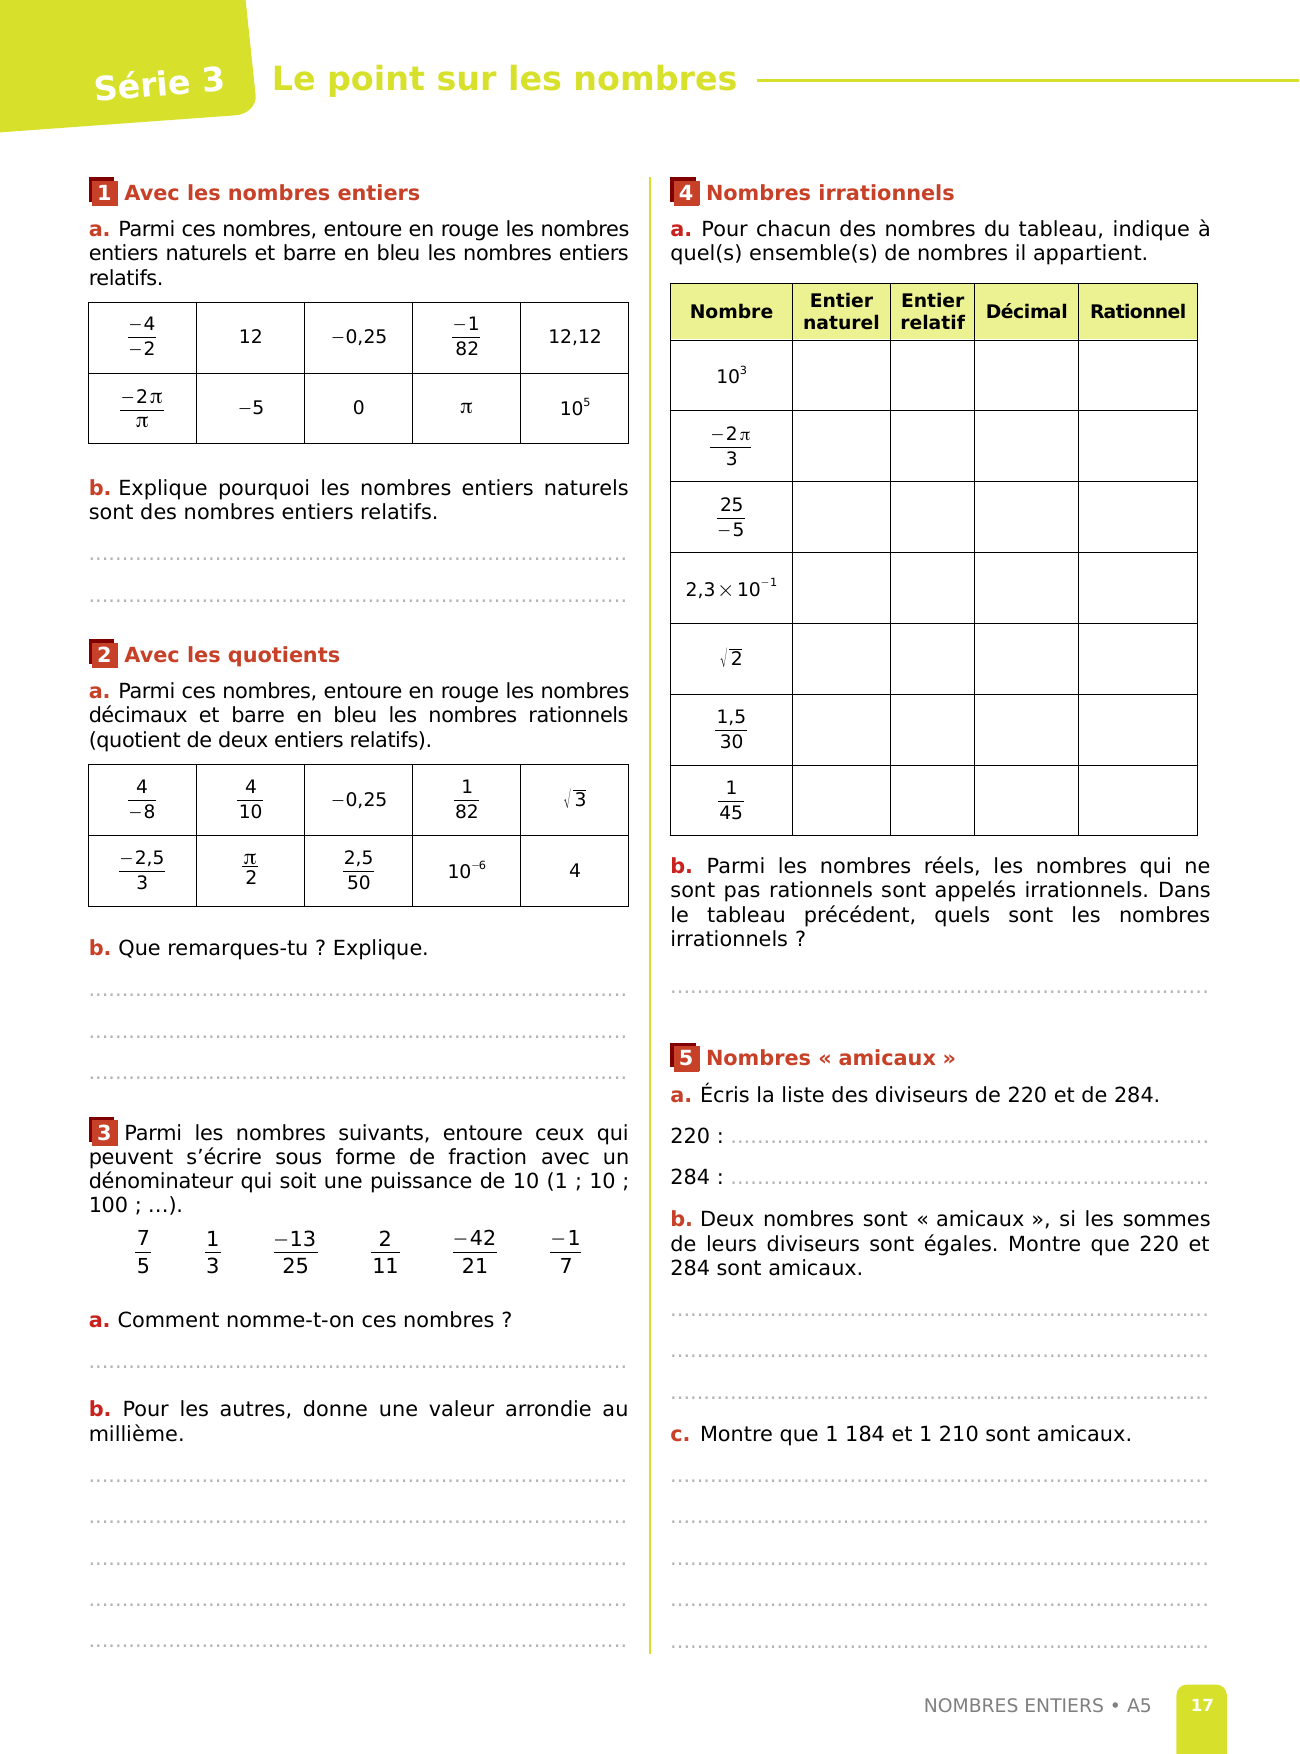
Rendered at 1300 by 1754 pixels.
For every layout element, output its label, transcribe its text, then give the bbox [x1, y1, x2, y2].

table_cell [671, 411, 792, 481]
table_header [413, 303, 520, 372]
table_cell [793, 695, 890, 764]
table_cell [671, 766, 792, 835]
table_cell ─5 [197, 374, 304, 443]
table_cell [1079, 624, 1197, 694]
table_cell [975, 482, 1078, 552]
table_header 12,12 [521, 303, 628, 372]
table_cell 0 [305, 374, 412, 443]
table_cell [891, 553, 974, 623]
table_cell [793, 624, 890, 694]
table_header [413, 765, 520, 835]
subtitle b. Pour les autres, donne une valeur arrondie au millième. [88, 1397, 629, 1446]
table_cell [891, 411, 974, 481]
table_cell [793, 766, 890, 835]
list Montre que 1 184 et 1 210 sont amicaux. [670, 1422, 1211, 1446]
subtitle Avec les quotients [114, 639, 629, 667]
table_cell [975, 624, 1078, 694]
table_header 12 [197, 303, 304, 372]
list a. Comment nomme-t-on ces nombres ? [88, 1308, 629, 1332]
table_cell 4 [521, 836, 628, 906]
subtitle Avec les nombres entiers [114, 177, 629, 205]
table_cell [671, 482, 792, 552]
table_header Rationnel [1079, 284, 1197, 339]
table_cell [1079, 553, 1197, 623]
table_cell [891, 695, 974, 764]
table_cell [975, 695, 1078, 764]
table_header [521, 765, 628, 835]
table_header −0,25 [305, 765, 412, 835]
table_cell [793, 482, 890, 552]
table_cell [1079, 411, 1197, 481]
table_cell [975, 411, 1078, 481]
table_cell [413, 836, 520, 906]
text 284 : [670, 1148, 1211, 1189]
table_cell [793, 411, 890, 481]
table_cell [521, 374, 628, 443]
table_cell [671, 624, 792, 694]
list Explique pourquoi les nombres entiers naturels sont des nombres entiers relatifs. [88, 476, 629, 524]
table_cell [793, 553, 890, 623]
list 220 : [670, 1107, 1211, 1148]
table_cell [891, 766, 974, 835]
list Parmi ces nombres, entoure en rouge les nombres entiers naturels et barre en bleu les nombres entiers relatifs. [88, 217, 629, 290]
list b. Parmi les nombres réels, les nombres qui ne sont pas rationnels sont appelés irrationnels. Dans le tableau précédent, quels sont les nombres irrationnels ? [670, 854, 1211, 951]
table_cell [891, 624, 974, 694]
table_cell [305, 836, 412, 906]
table_cell [1079, 695, 1197, 764]
table_cell [413, 374, 520, 443]
subtitle Nombres « amicaux » [696, 1043, 1211, 1071]
list Écris la liste des diviseurs de 220 et de 284. [670, 1083, 1211, 1107]
table_cell [671, 553, 792, 623]
table_cell [1079, 482, 1197, 552]
table_header [89, 765, 196, 835]
table_cell [671, 341, 792, 410]
table_cell [975, 341, 1078, 410]
table_header Nombre [671, 284, 792, 339]
table_cell [197, 836, 304, 906]
table_cell [89, 374, 196, 443]
subtitle Nombres irrationnels [696, 177, 1211, 205]
list Deux nombres sont « amicaux », si les sommes de leurs diviseurs sont égales. Montre que 220 et 284 sont amicaux. [670, 1207, 1211, 1280]
table_header ─0,25 [305, 303, 412, 372]
table_cell [793, 341, 890, 410]
table_header Décimal [975, 284, 1078, 339]
table_cell [975, 553, 1078, 623]
table_cell [975, 766, 1078, 835]
list Que remarques-tu ? Explique. [88, 936, 629, 960]
table_header Entier naturel [793, 284, 890, 339]
table_header [197, 765, 304, 835]
table_header Entier relatif [891, 284, 974, 339]
table_cell [89, 836, 196, 906]
table_cell [1079, 341, 1197, 410]
subtitle Parmi les nombres suivants, entoure ceux qui peuvent s’écrire sous forme de fraction avec un dénominateur qui soit une puissance de 10 (1 ; 10 ; 100 ; …). [88, 1117, 629, 1218]
table_cell [891, 482, 974, 552]
table_cell [671, 695, 792, 764]
table_cell [1079, 766, 1197, 835]
table_cell [891, 341, 974, 410]
table_header [89, 303, 196, 372]
list Parmi ces nombres, entoure en rouge les nombres décimaux et barre en bleu les nombres rationnels (quotient de deux entiers relatifs). [88, 679, 629, 752]
text a. Pour chacun des nombres du tableau, indique à quel(s) ensemble(s) de nombres il appartient. [670, 217, 1211, 266]
